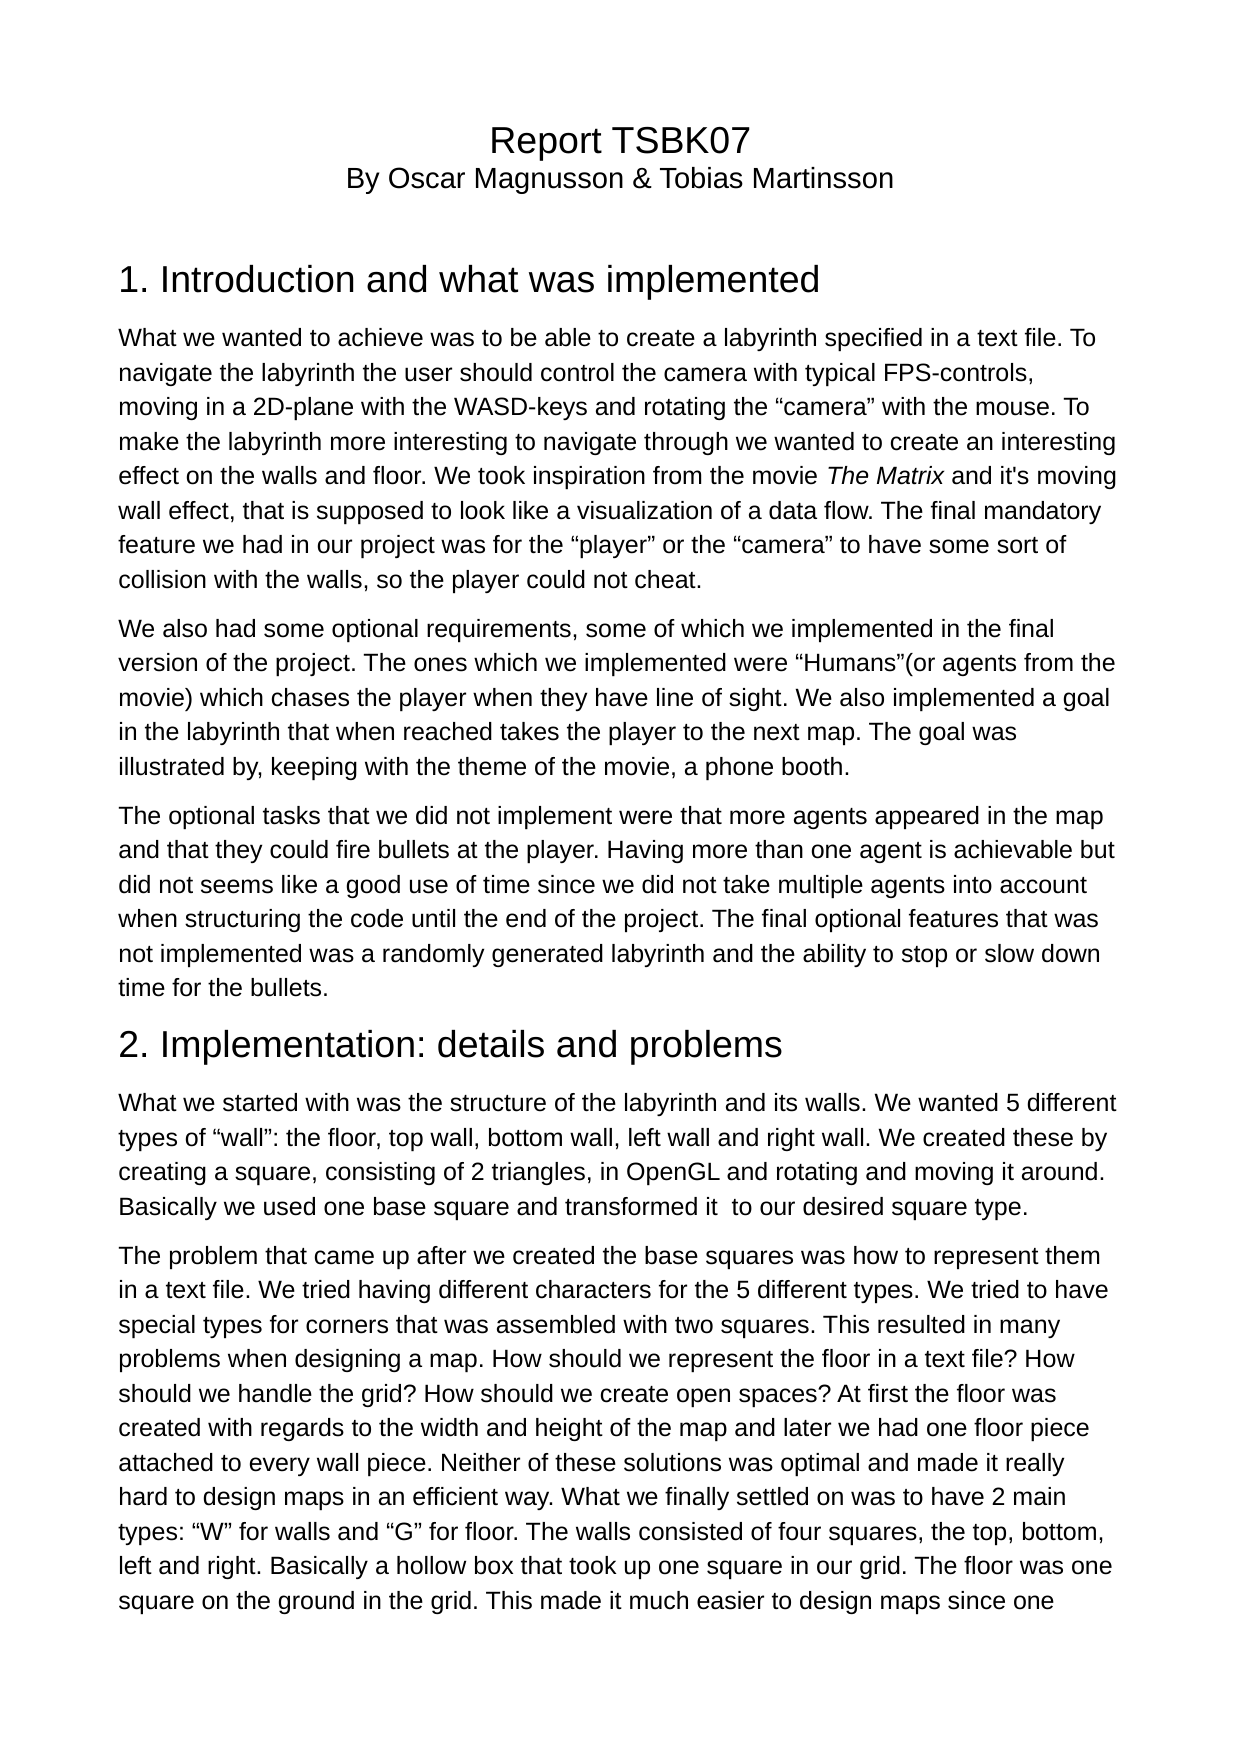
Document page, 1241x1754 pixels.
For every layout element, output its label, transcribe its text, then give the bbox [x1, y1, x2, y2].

text 2. Implementation: details and problems [118, 1022, 1122, 1065]
text What we wanted to achieve was to be able to create a labyrinth specified in a text file. To navigate the labyrinth the user should control the camera with typical FPS-controls, moving in a 2D-plane with the WASD-keys and rotating the “camera” with the mouse. To make the labyrinth more interesting to navigate through we wanted to create an interesting effect on the walls and floor. We took inspiration from the movie The Matrix and it's moving wall effect, that is supposed to look like a visualization of a data flow. The final mandatory feature we had in our project was for the “player” or the “camera” to have some sort of collision with the walls, so the player could not cheat. [118, 323, 1122, 593]
text We also had some optional requirements, some of which we implemented in the final version of the project. The ones which we implemented were “Humans”(or agents from the movie) which chases the player when they have line of sight. We also implemented a goal in the labyrinth that when reached takes the player to the next map. The goal was illustrated by, keeping with the theme of the movie, a phone booth. [118, 614, 1122, 780]
text What we started with was the structure of the labyrinth and its walls. We wanted 5 different types of “wall”: the floor, top wall, bottom wall, left wall and right wall. We created these by creating a square, consisting of 2 triangles, in OpenGL and rotating and moving it around. Basically we used one base square and transformed it to our desired square type. [118, 1088, 1122, 1221]
text By Oscar Magnusson & Tobias Martinsson [118, 161, 1122, 195]
text The problem that came up after we created the base squares was how to represent them in a text file. We tried having different characters for the 5 different types. We tried to have special types for corners that was assembled with two squares. This resulted in many problems when designing a map. How should we represent the floor in a text file? How should we handle the grid? How should we create open spaces? At first the floor was created with regards to the width and height of the map and later we had one floor piece attached to every wall piece. Neither of these solutions was optimal and made it really hard to design maps in an efficient way. What we finally settled on was to have 2 main types: “W” for walls and “G” for floor. The walls consisted of four squares, the top, bottom, left and right. Basically a hollow box that took up one square in our grid. The floor was one square on the ground in the grid. This made it much easier to design maps since one [118, 1241, 1122, 1614]
text The optional tasks that we did not implement were that more agents appeared in the map and that they could fire bullets at the player. Having more than one agent is achievable but did not seems like a good use of time since we did not take multiple agents into account when structuring the code until the end of the project. The final optional features that was not implemented was a randomly generated labyrinth and the ability to stop or slow down time for the bullets. [118, 801, 1122, 1002]
text 1. Introduction and what was implemented [118, 257, 1122, 300]
text Report TSBK07 [118, 118, 1122, 161]
